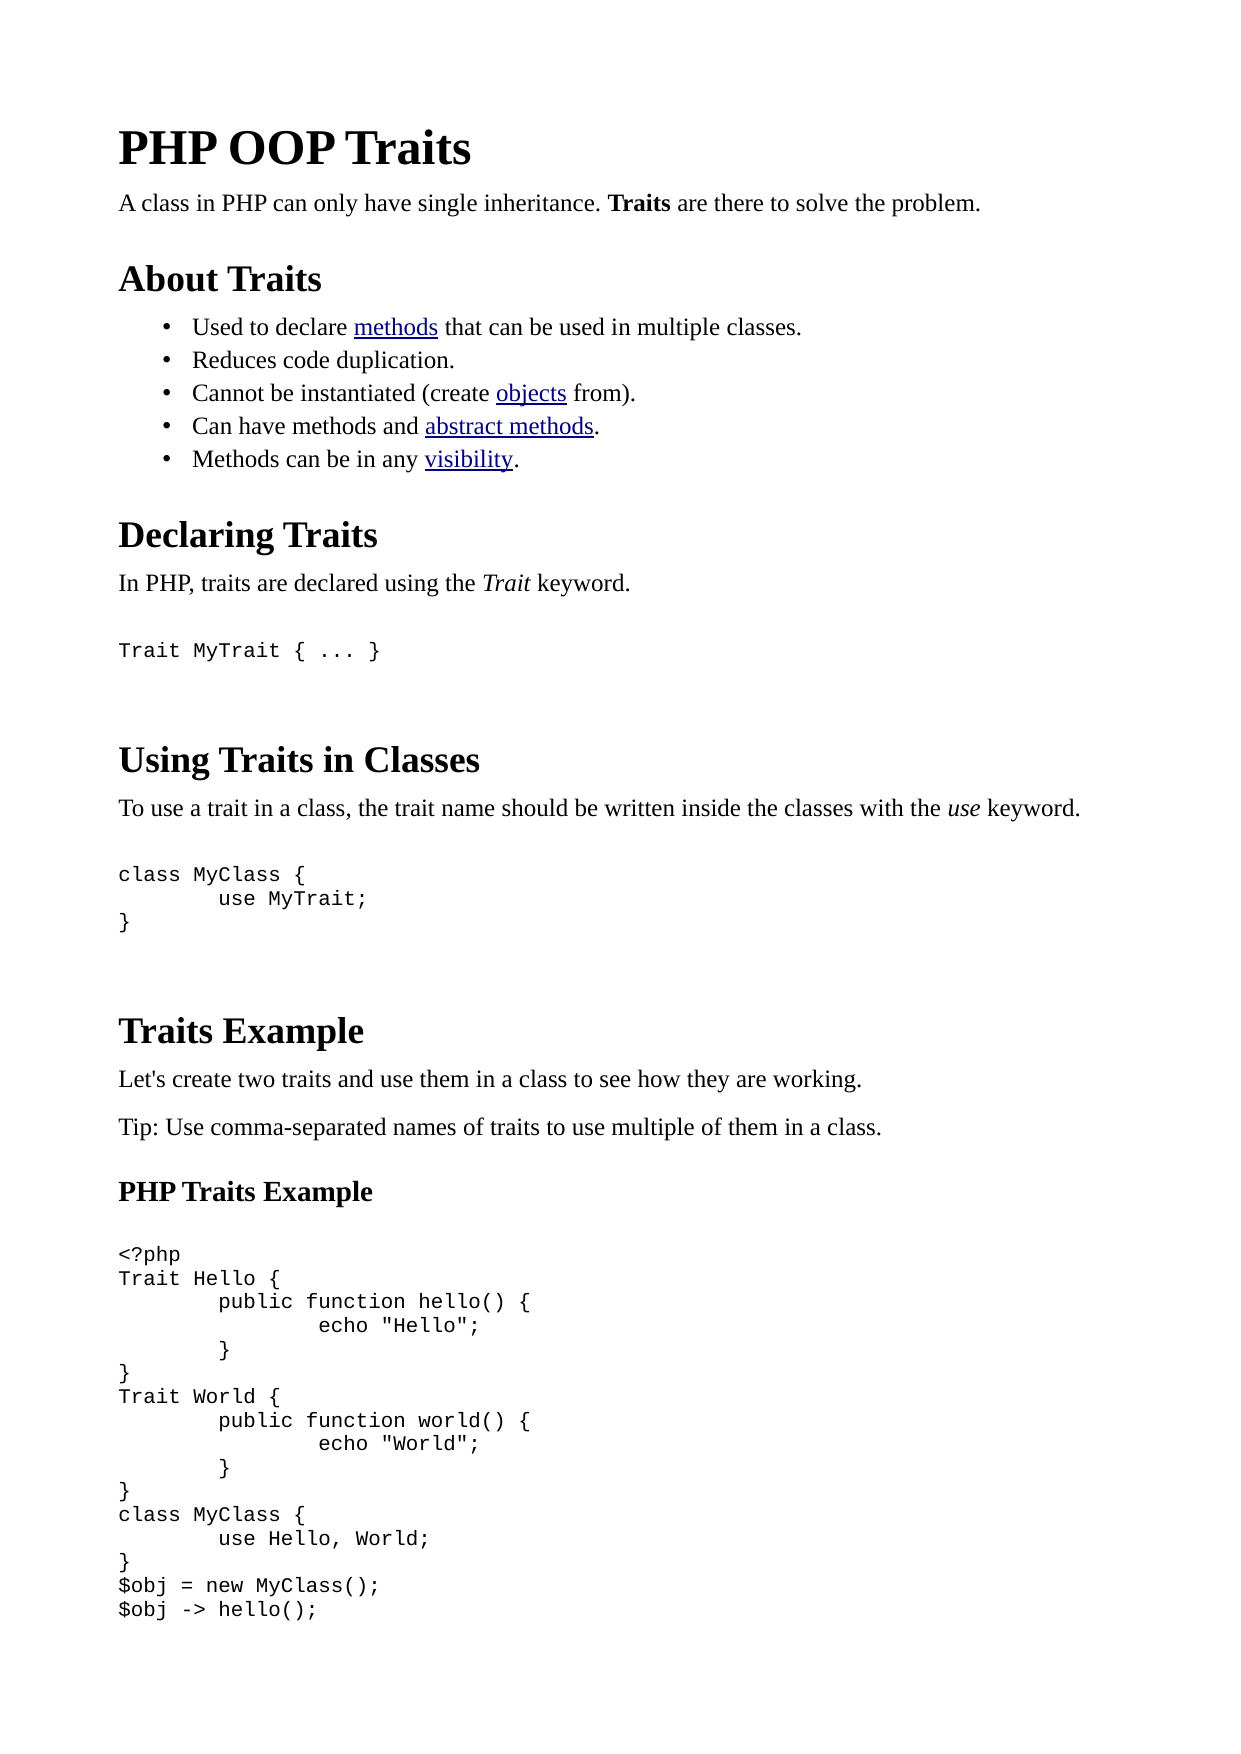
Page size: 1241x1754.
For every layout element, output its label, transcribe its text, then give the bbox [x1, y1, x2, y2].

text echo "Hello"; [118, 1315, 1122, 1339]
list Cannot be instantiated (create objects from). [162, 378, 1122, 407]
subtitle Traits Example [118, 1009, 1122, 1052]
list Used to declare methods that can be used in multiple classes. [162, 312, 1122, 341]
text Trait Hello { [118, 1268, 1122, 1291]
subtitle PHP Traits Example [118, 1174, 1122, 1208]
subtitle About Traits [118, 257, 1122, 300]
text Let's create two traits and use them in a class to see how they are working. [118, 1064, 1122, 1093]
text Tip: Use comma-separated names of traits to use multiple of them in a class. [118, 1112, 1122, 1141]
list Methods can be in any visibility. [162, 444, 1122, 473]
text use Hello, World; [118, 1528, 1122, 1551]
subtitle Using Traits in Classes [118, 737, 1122, 780]
text A class in PHP can only have single inheritance. Traits are there to solve the problem. [118, 188, 1122, 217]
text public function world() { [118, 1409, 1122, 1433]
text } [118, 911, 1122, 935]
text <?php [118, 1244, 1122, 1268]
text } [118, 1551, 1122, 1575]
list Reduces code duplication. [162, 345, 1122, 374]
text To use a trait in a class, the trait name should be written inside the classes with the use keyword. [118, 793, 1122, 822]
text In PHP, traits are declared using the Trait keyword. [118, 568, 1122, 597]
subtitle Declaring Traits [118, 513, 1122, 556]
text Trait World { [118, 1386, 1122, 1409]
text } [118, 1457, 1122, 1481]
text } [118, 1362, 1122, 1386]
text $obj = new MyClass(); [118, 1575, 1122, 1599]
subtitle PHP OOP Traits [118, 118, 1122, 176]
text echo "World"; [118, 1433, 1122, 1457]
text } [118, 1339, 1122, 1362]
text use MyTrait; [118, 888, 1122, 911]
text class MyClass { [118, 864, 1122, 888]
text class MyClass { [118, 1504, 1122, 1528]
list Can have methods and abstract methods. [162, 411, 1122, 440]
text Trait MyTrait { ... } [118, 639, 1122, 663]
text public function hello() { [118, 1291, 1122, 1315]
text $obj -> hello(); [118, 1599, 1122, 1622]
text } [118, 1481, 1122, 1504]
